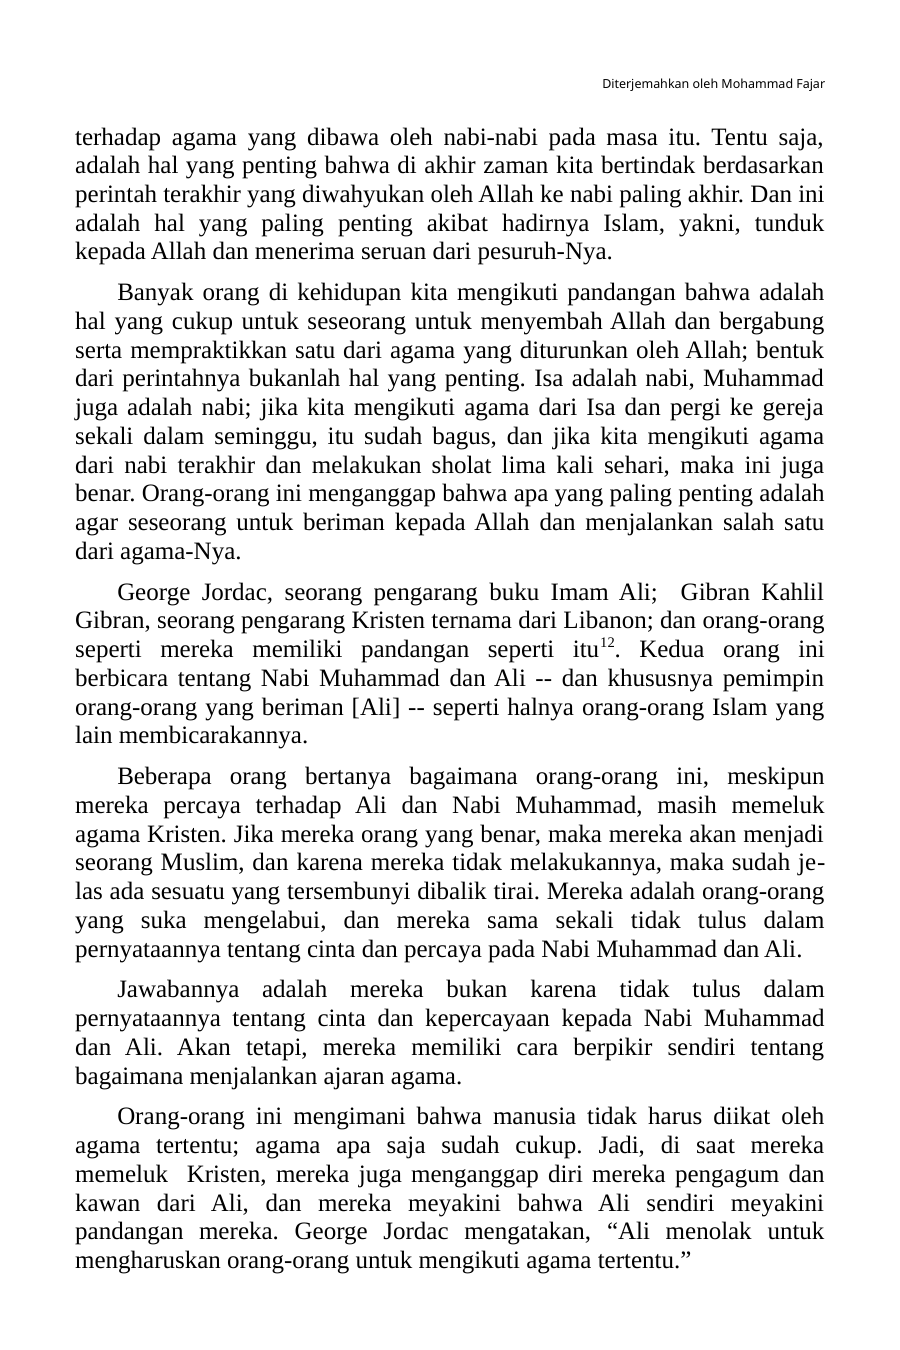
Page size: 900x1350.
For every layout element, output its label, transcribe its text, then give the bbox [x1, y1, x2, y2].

text Beberapa orang bertanya bagaimana orang-orang ini, meskipun mereka percaya terhadap Ali dan Nabi Muhammad, masih memeluk agama Kristen. Jika mereka orang yang benar, maka mereka akan menjadi seorang Muslim, dan karena mereka tidak melakukannya, maka sudah je­las ada sesuatu yang tersembunyi dibalik tirai. Mereka adalah orang-orang yang suka mengelabui, dan mereka sama sekali tidak tulus dalam pernyataannya tentang cinta dan percaya pada Nabi Muhammad dan Ali. [75, 761, 825, 962]
text George Jordac, seorang pengarang buku Imam Ali; Gibran Kahlil Gibran, seorang pengarang Kristen ternama dari Libanon; dan orang-orang seperti mereka memiliki pandangan seperti itu. Kedua orang ini berbicara tentang Nabi Muhammad dan Ali -- dan khususnya pemimpin orang-orang yang beriman [Ali] -- seperti halnya orang-orang Islam yang lain membicarakannya. [75, 577, 825, 749]
text Jawabannya adalah mereka bukan karena tidak tulus dalam pernyataannya tentang cinta dan kepercayaan kepada Nabi Muhammad dan Ali. Akan tetapi, mereka memiliki cara berpikir sendiri tentang bagaimana menjalankan ajaran agama. [75, 974, 825, 1089]
text terhadap agama yang dibawa oleh nabi-nabi pada masa itu. Tentu saja, adalah hal yang penting bahwa di akhir zaman kita bertindak berdasarkan perintah terakhir yang diwahyukan oleh Allah ke nabi paling akhir. Dan ini adalah hal yang paling penting akibat hadirnya Islam, yakni, tunduk kepada Allah dan menerima seruan dari pesuruh-Nya. [75, 122, 825, 265]
text Banyak orang di kehidupan kita mengikuti pandangan bahwa adalah hal yang cukup untuk seseorang untuk menyembah Allah dan bergabung serta mempraktikkan satu dari agama yang diturunkan oleh Allah; bentuk dari perintahnya bukanlah hal yang penting. Isa adalah nabi, Muhammad juga adalah nabi; jika kita mengikuti agama dari Isa dan pergi ke gereja sekali dalam seminggu, itu sudah bagus, dan jika kita mengikuti agama dari nabi terakhir dan melakukan sholat lima kali sehari, maka ini juga benar. Orang-orang ini menganggap bahwa apa yang paling penting adalah agar seseorang untuk beriman kepada Allah dan menjalankan salah satu dari agama-Nya. [75, 277, 825, 565]
text Orang-orang ini mengimani bahwa manusia tidak harus diikat oleh agama tertentu; agama apa saja sudah cukup. Jadi, di saat mereka memeluk Kristen, mereka juga menganggap diri mereka pengagum dan kawan dari Ali, dan mereka meyakini bahwa Ali sendiri meyakini pandangan mereka. George Jordac mengatakan, “Ali menolak untuk mengharuskan orang-orang untuk mengikuti agama tertentu.” [75, 1101, 825, 1274]
